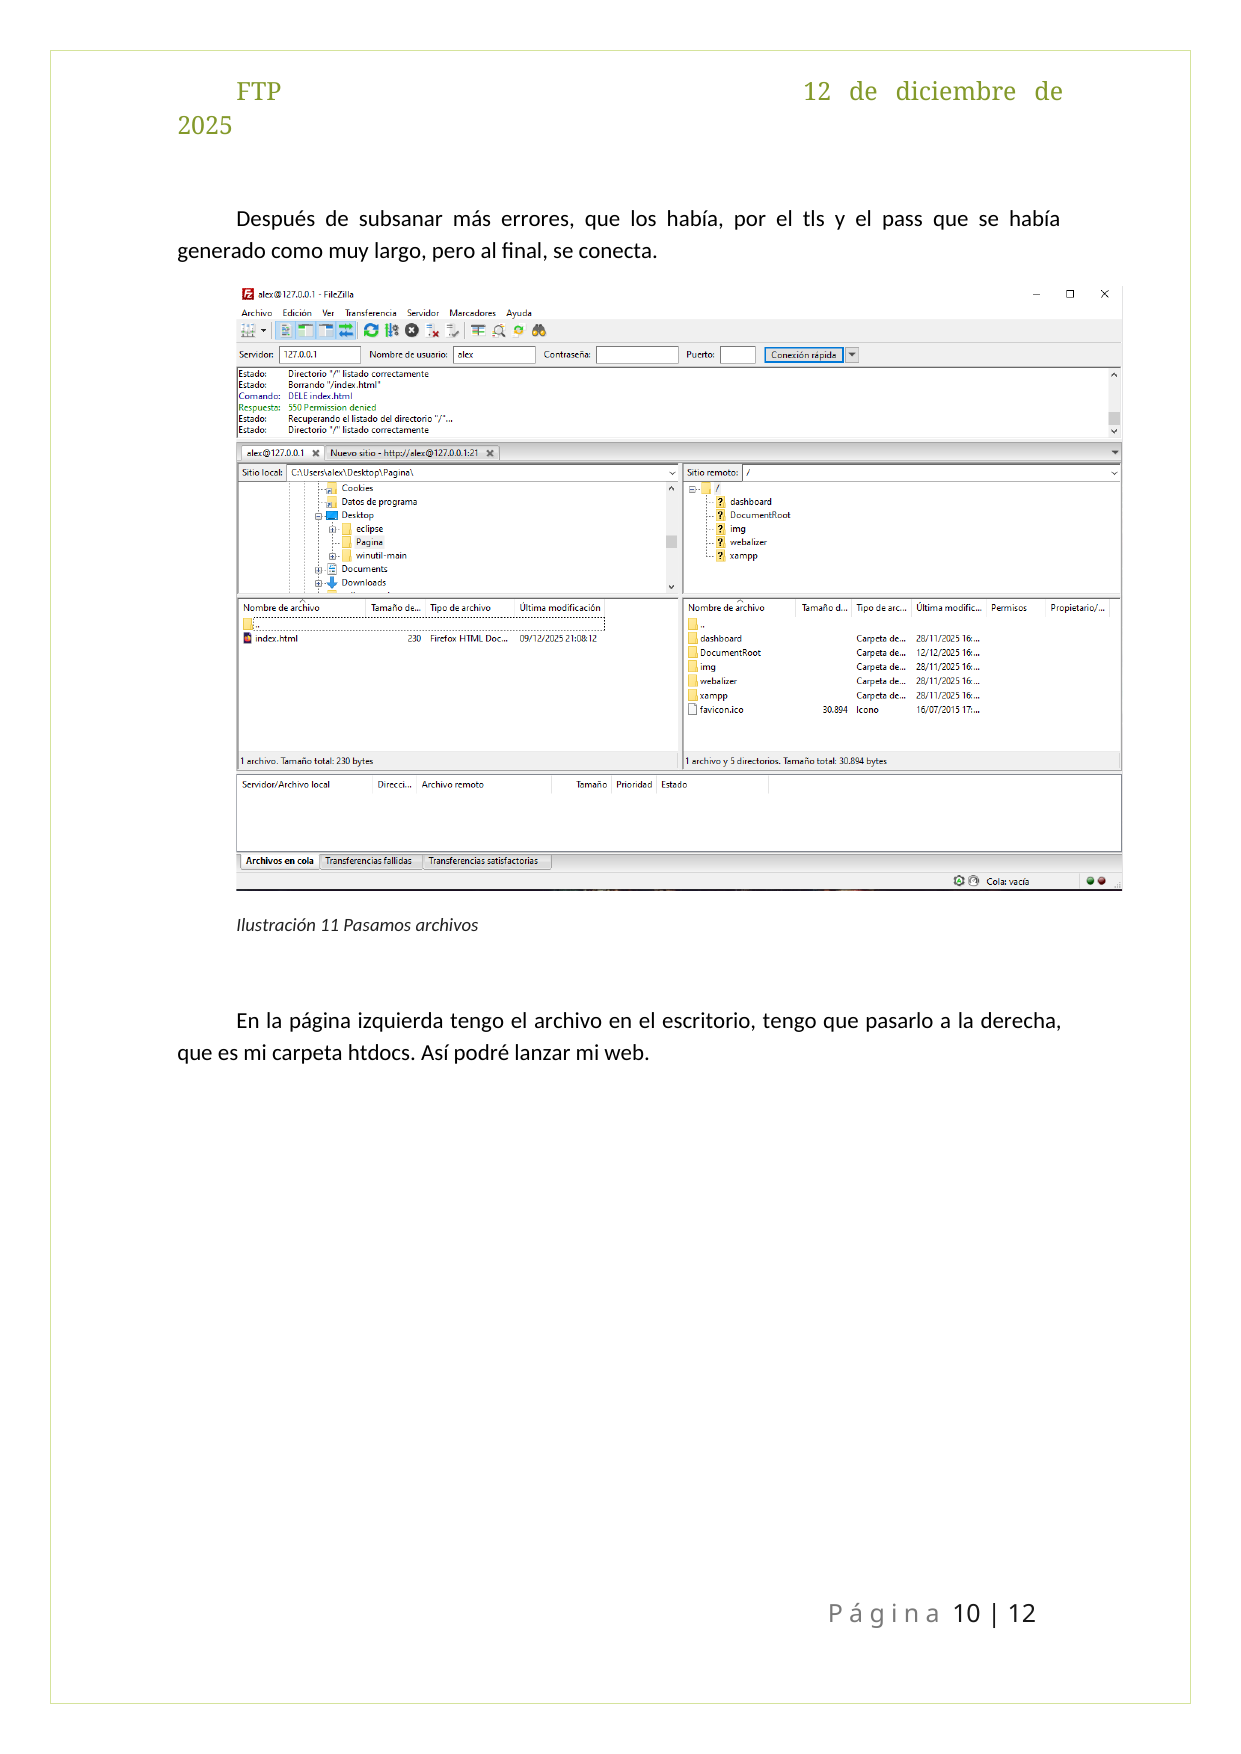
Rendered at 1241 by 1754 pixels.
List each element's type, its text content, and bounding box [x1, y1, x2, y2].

text Después de subsanar más errores, que los había, por el tls y el pass que se había generado como muy largo, pero al final, se conecta. [177, 204, 1063, 264]
text En la página izquierda tengo el archivo en el escritorio, tengo que pasarlo a la derecha, que es mi carpeta htdocs. Así podré lanzar mi web. [177, 1006, 1063, 1067]
text Ilustración 11 Pasamos archivos [177, 913, 1063, 936]
